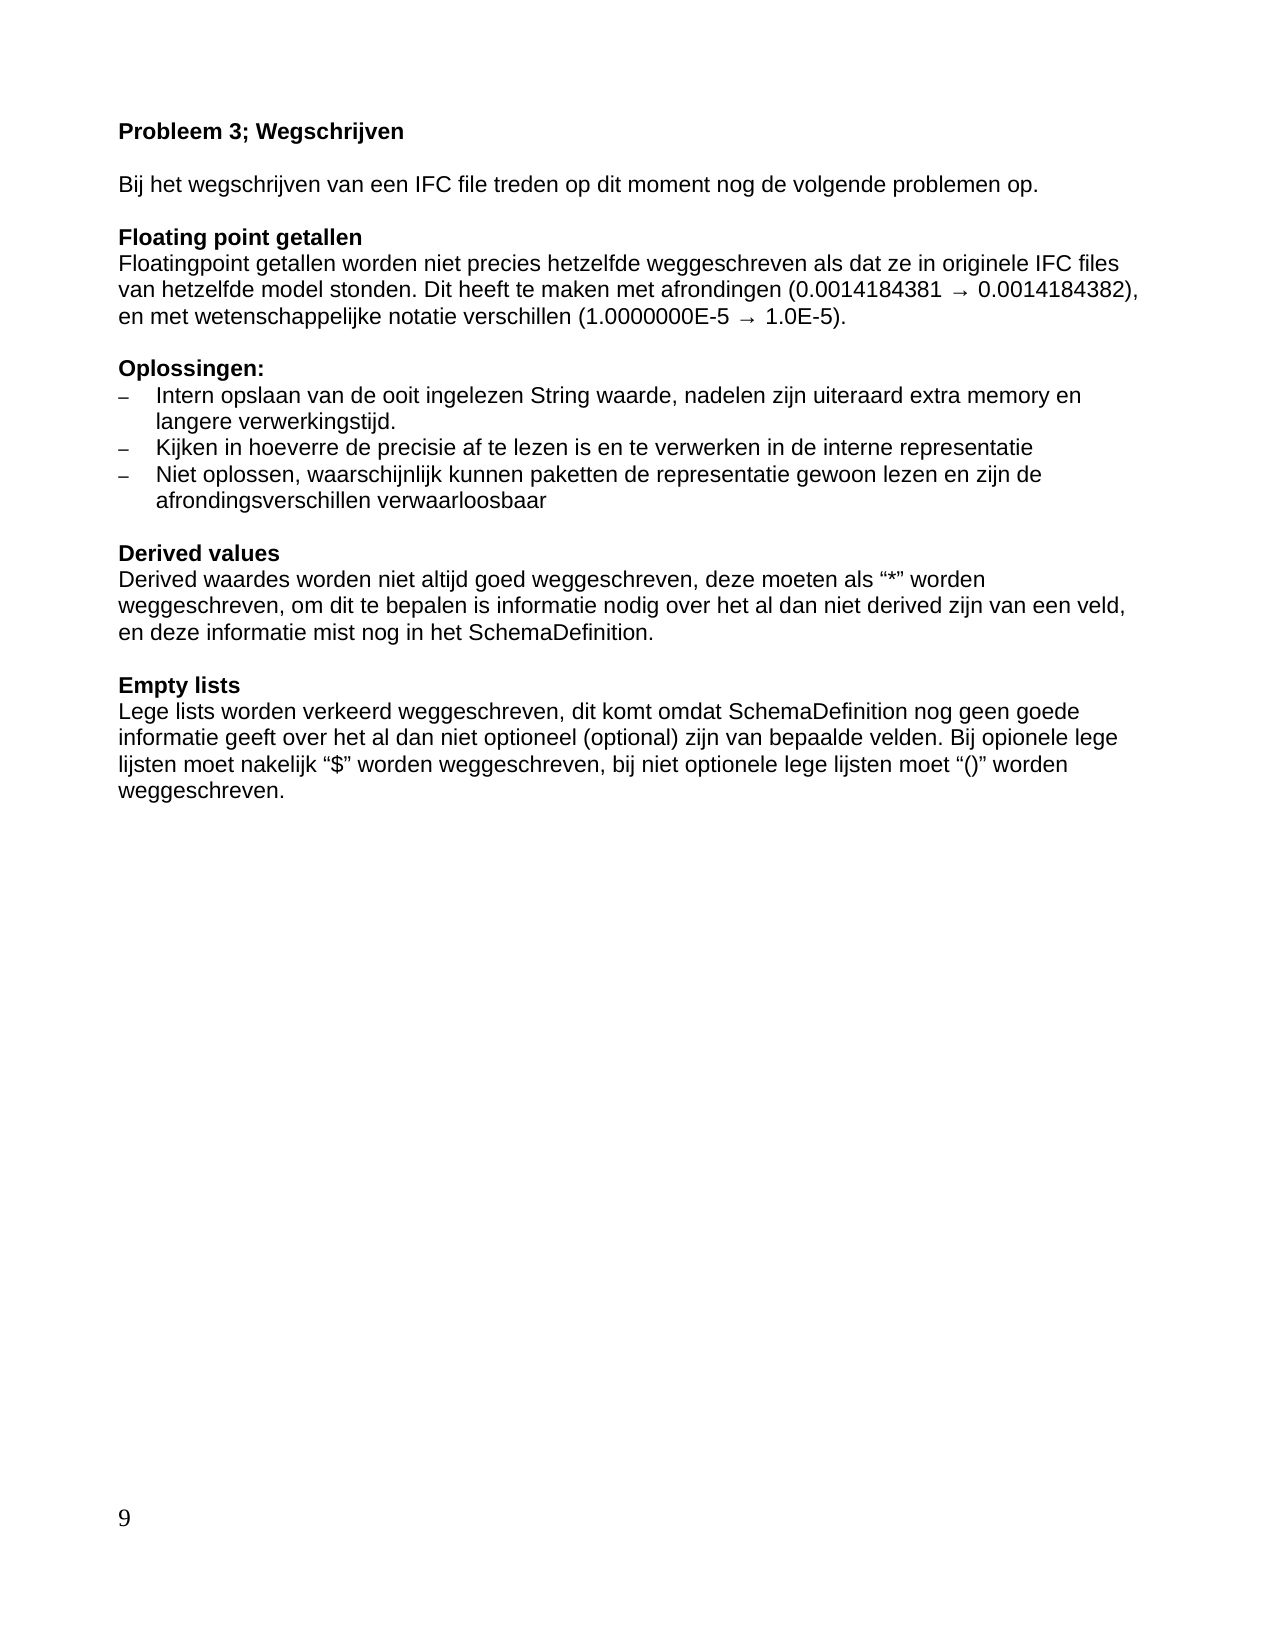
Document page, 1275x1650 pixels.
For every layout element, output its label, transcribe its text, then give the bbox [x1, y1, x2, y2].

text Derived waardes worden niet altijd goed weggeschreven, deze moeten als “*” worden weggeschreven, om dit te bepalen is informatie nodig over het al dan niet derived zijn van een veld, en deze informatie mist nog in het SchemaDefinition. [118, 566, 1157, 645]
text Empty lists [118, 672, 1157, 698]
list Niet oplossen, waarschijnlijk kunnen paketten de representatie gewoon lezen en zijn de afrondingsverschillen verwaarloosbaar [118, 461, 1157, 513]
text Floating point getallen [118, 223, 1157, 250]
list Kijken in hoeverre de precisie af te lezen is en te verwerken in de interne representatie [118, 434, 1157, 461]
text Floatingpoint getallen worden niet precies hetzelfde weggeschreven als dat ze in originele IFC files van hetzelfde model stonden. Dit heeft te maken met afrondingen (0.0014184381 → 0.0014184382), en met wetenschappelijke notatie verschillen (1.0000000E-5 → 1.0E-5). [118, 250, 1157, 329]
text Oplossingen: [118, 355, 1157, 382]
text Probleem 3; Wegschrijven [118, 118, 1157, 144]
text Bij het wegschrijven van een IFC file treden op dit moment nog de volgende problemen op. [118, 171, 1157, 197]
list Intern opslaan van de ooit ingelezen String waarde, nadelen zijn uiteraard extra memory en langere verwerkingstijd. [118, 382, 1157, 434]
text Derived values [118, 540, 1157, 566]
text Lege lists worden verkeerd weggeschreven, dit komt omdat SchemaDefinition nog geen goede informatie geeft over het al dan niet optioneel (optional) zijn van bepaalde velden. Bij opionele lege lijsten moet nakelijk “$” worden weggeschreven, bij niet optionele lege lijsten moet “()” worden weggeschreven. [118, 698, 1157, 803]
